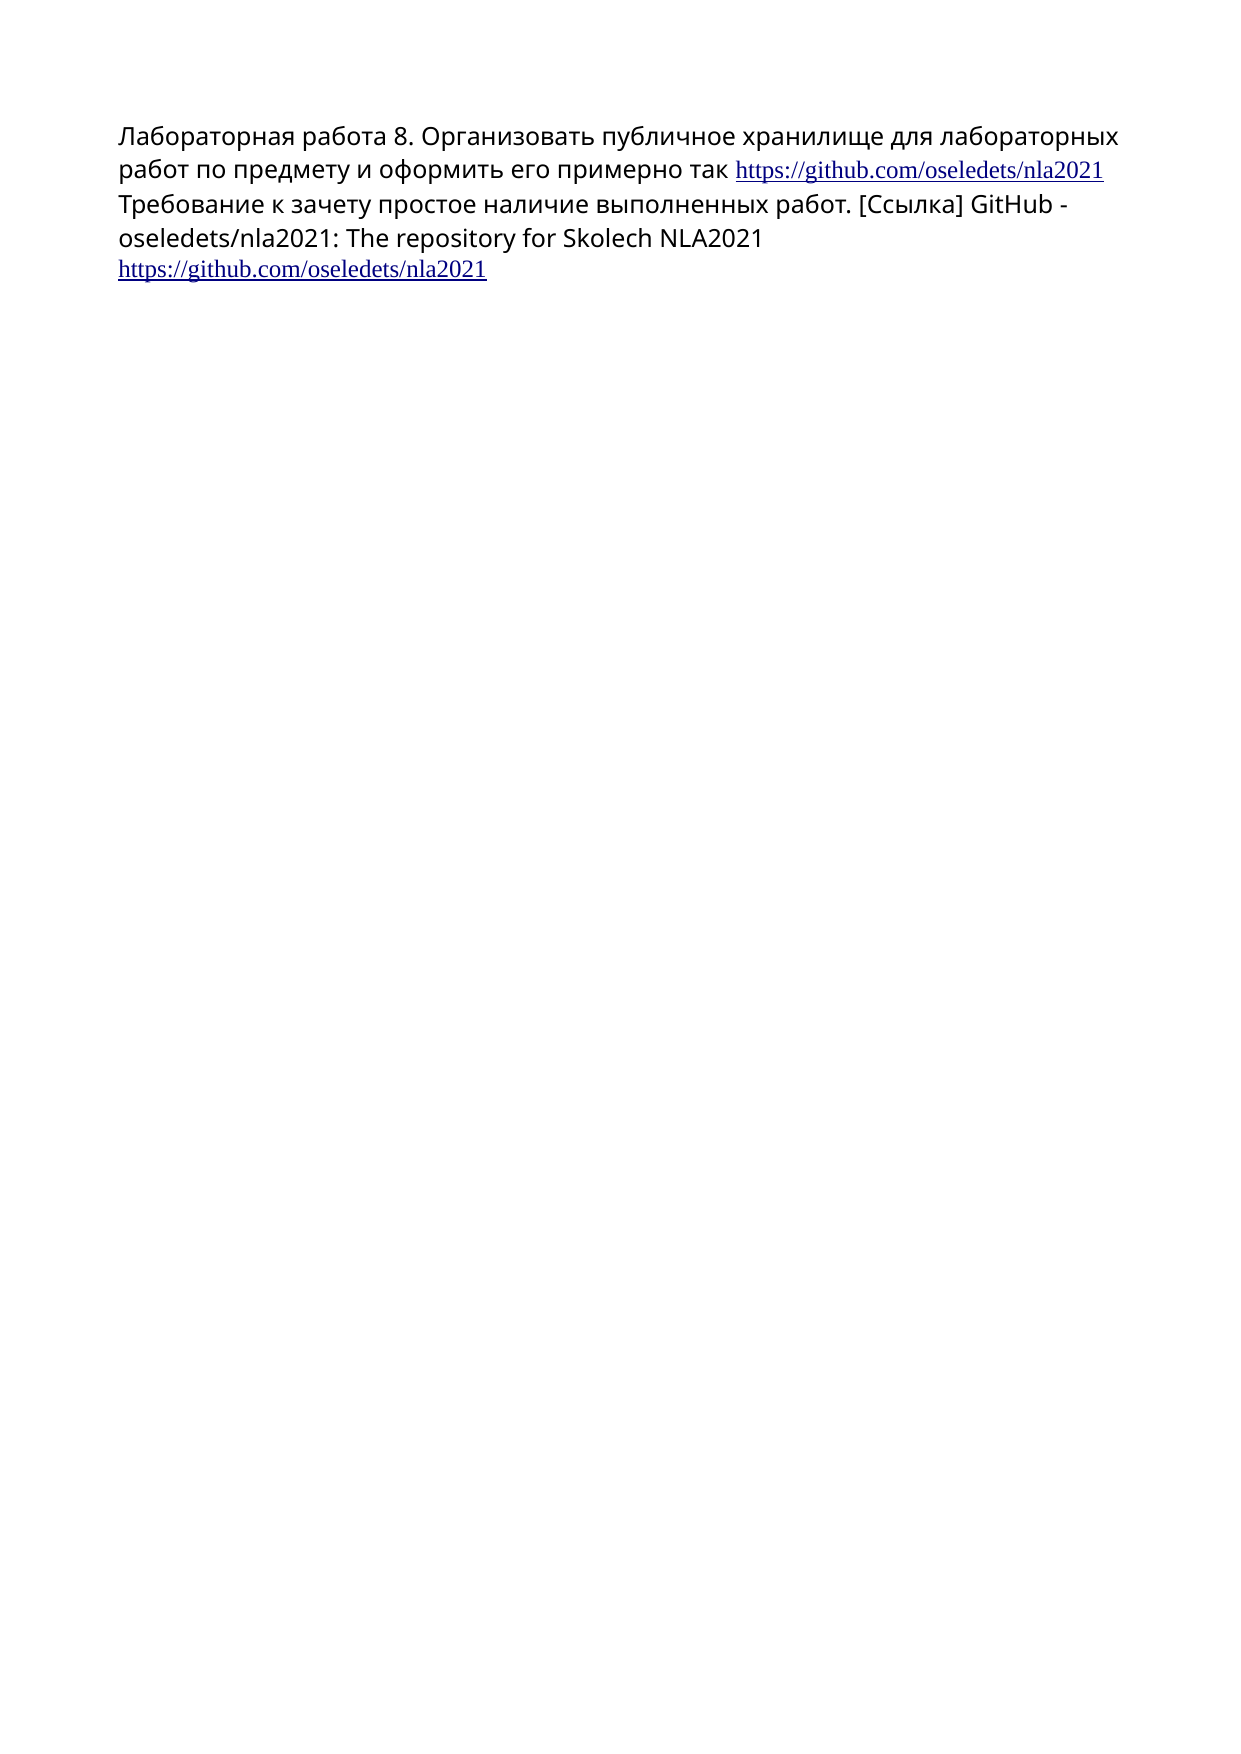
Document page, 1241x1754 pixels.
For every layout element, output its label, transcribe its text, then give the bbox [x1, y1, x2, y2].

text Лабораторная работа 8. Организовать публичное хранилище для лабораторных работ по предмету и оформить его примерно так https://github.com/oseledets/nla2021 Требование к зачету простое наличие выполненных работ. [Ссылка] GitHub - oseledets/nla2021: The repository for Skolech NLA2021 https://github.com/oseledets/nla2021 [118, 118, 1122, 283]
